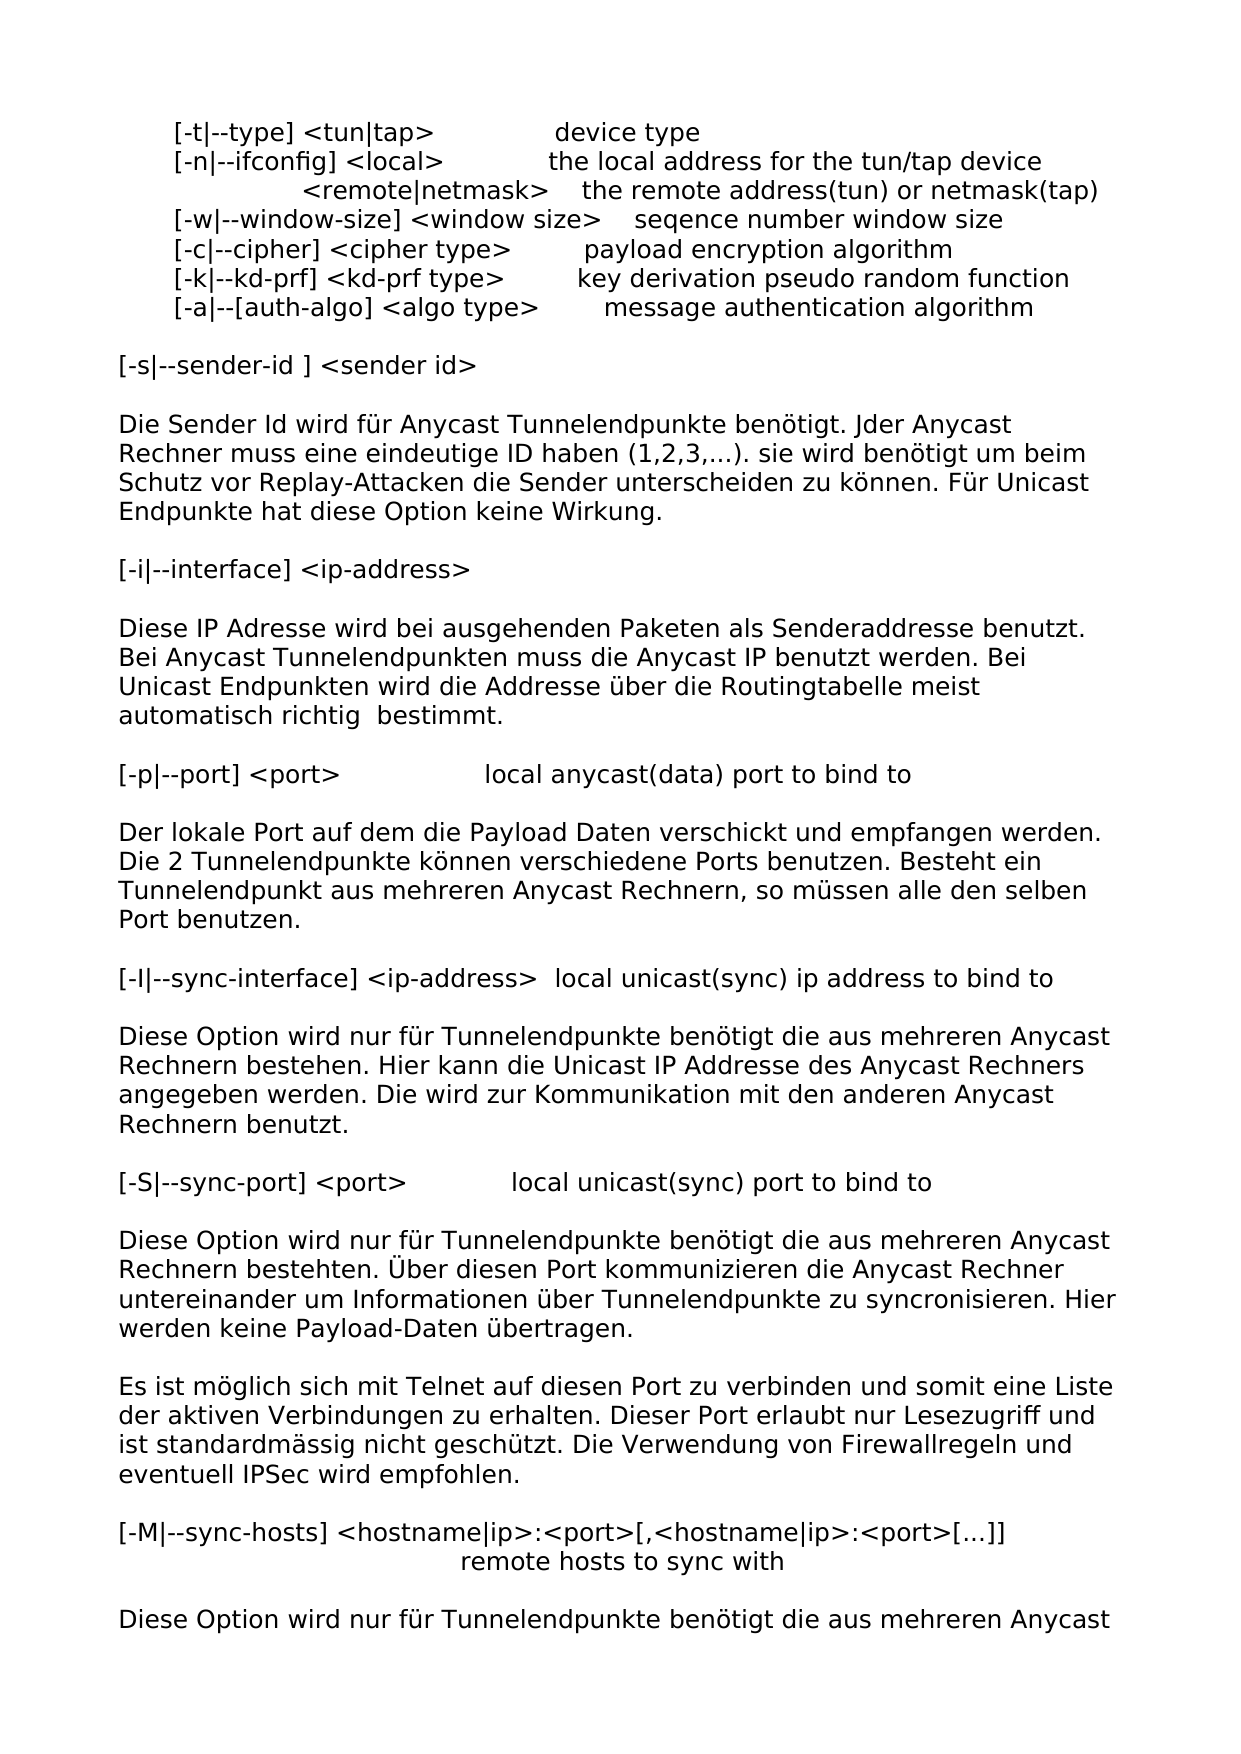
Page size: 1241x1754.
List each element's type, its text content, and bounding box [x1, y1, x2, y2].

text Es ist möglich sich mit Telnet auf diesen Port zu verbinden und somit eine Liste der aktiven Verbindungen zu erhalten. Dieser Port erlaubt nur Lesezugriff und ist standardmässig nicht geschützt. Die Verwendung von Firewallregeln und eventuell IPSec wird empfohlen. [118, 1372, 1122, 1489]
text [-i|--interface] <ip-address> [118, 556, 1122, 585]
text Der lokale Port auf dem die Payload Daten verschickt und empfangen werden. Die 2 Tunnelendpunkte können verschiedene Ports benutzen. Besteht ein Tunnelendpunkt aus mehreren Anycast Rechnern, so müssen alle den selben Port benutzen. [118, 818, 1122, 935]
text [-M|--sync-hosts] <hostname|ip>:<port>[,<hostname|ip>:<port>[...]] [118, 1518, 1122, 1547]
text [-w|--window-size] <window size> seqence number window size [118, 206, 1122, 235]
text [-n|--ifconfig] <local> the local address for the tun/tap device [118, 147, 1122, 176]
text [-S|--sync-port] <port> local unicast(sync) port to bind to [118, 1168, 1122, 1197]
text Die Sender Id wird für Anycast Tunnelendpunkte benötigt. Jder Anycast Rechner muss eine eindeutige ID haben (1,2,3,...). sie wird benötigt um beim Schutz vor Replay-Attacken die Sender unterscheiden zu können. Für Unicast Endpunkte hat diese Option keine Wirkung. [118, 410, 1122, 526]
text [-a|--[auth-algo] <algo type> message authentication algorithm [118, 293, 1122, 322]
text [-p|--port] <port> local anycast(data) port to bind to [118, 760, 1122, 789]
text [-t|--type] <tun|tap> device type [118, 118, 1122, 147]
text Diese Option wird nur für Tunnelendpunkte benötigt die aus mehreren Anycast [118, 1606, 1122, 1635]
text [-c|--cipher] <cipher type> payload encryption algorithm [118, 235, 1122, 264]
text <remote|netmask> the remote address(tun) or netmask(tap) [118, 176, 1122, 206]
text [-s|--sender-id ] <sender id> [118, 351, 1122, 381]
text Diese IP Adresse wird bei ausgehenden Paketen als Senderaddresse benutzt. Bei Anycast Tunnelendpunkten muss die Anycast IP benutzt werden. Bei Unicast Endpunkten wird die Addresse über die Routingtabelle meist automatisch richtig bestimmt. [118, 614, 1122, 731]
text Diese Option wird nur für Tunnelendpunkte benötigt die aus mehreren Anycast Rechnern bestehten. Über diesen Port kommunizieren die Anycast Rechner untereinander um Informationen über Tunnelendpunkte zu syncronisieren. Hier werden keine Payload-Daten übertragen. [118, 1226, 1122, 1343]
text Diese Option wird nur für Tunnelendpunkte benötigt die aus mehreren Anycast Rechnern bestehen. Hier kann die Unicast IP Addresse des Anycast Rechners angegeben werden. Die wird zur Kommunikation mit den anderen Anycast Rechnern benutzt. [118, 1022, 1122, 1139]
text [-k|--kd-prf] <kd-prf type> key derivation pseudo random function [118, 264, 1122, 293]
text remote hosts to sync with [118, 1547, 1122, 1576]
text [-I|--sync-interface] <ip-address> local unicast(sync) ip address to bind to [118, 964, 1122, 993]
